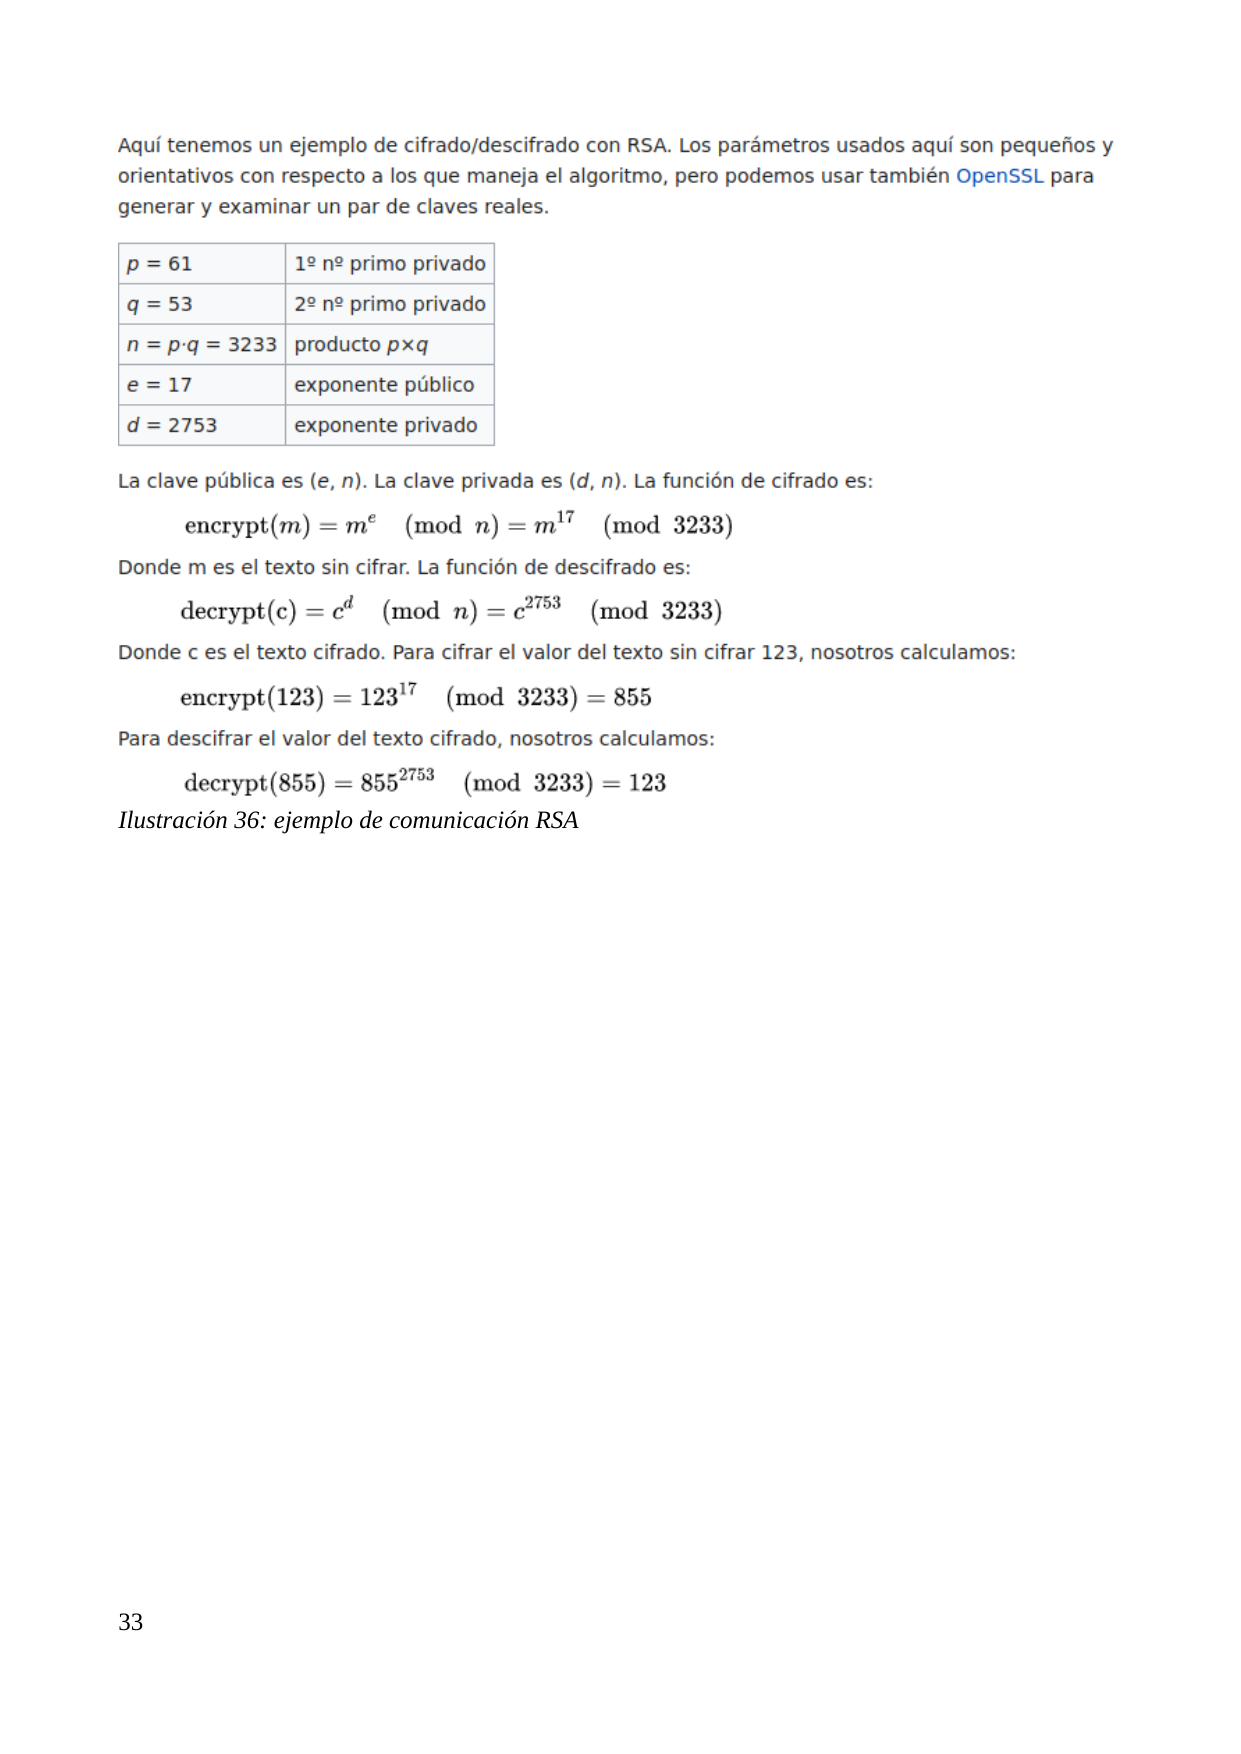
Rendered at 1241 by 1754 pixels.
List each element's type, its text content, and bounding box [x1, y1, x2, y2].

picture [118, 130, 1123, 800]
text Ilustración 36: ejemplo de comunicación RSA [118, 800, 1122, 833]
